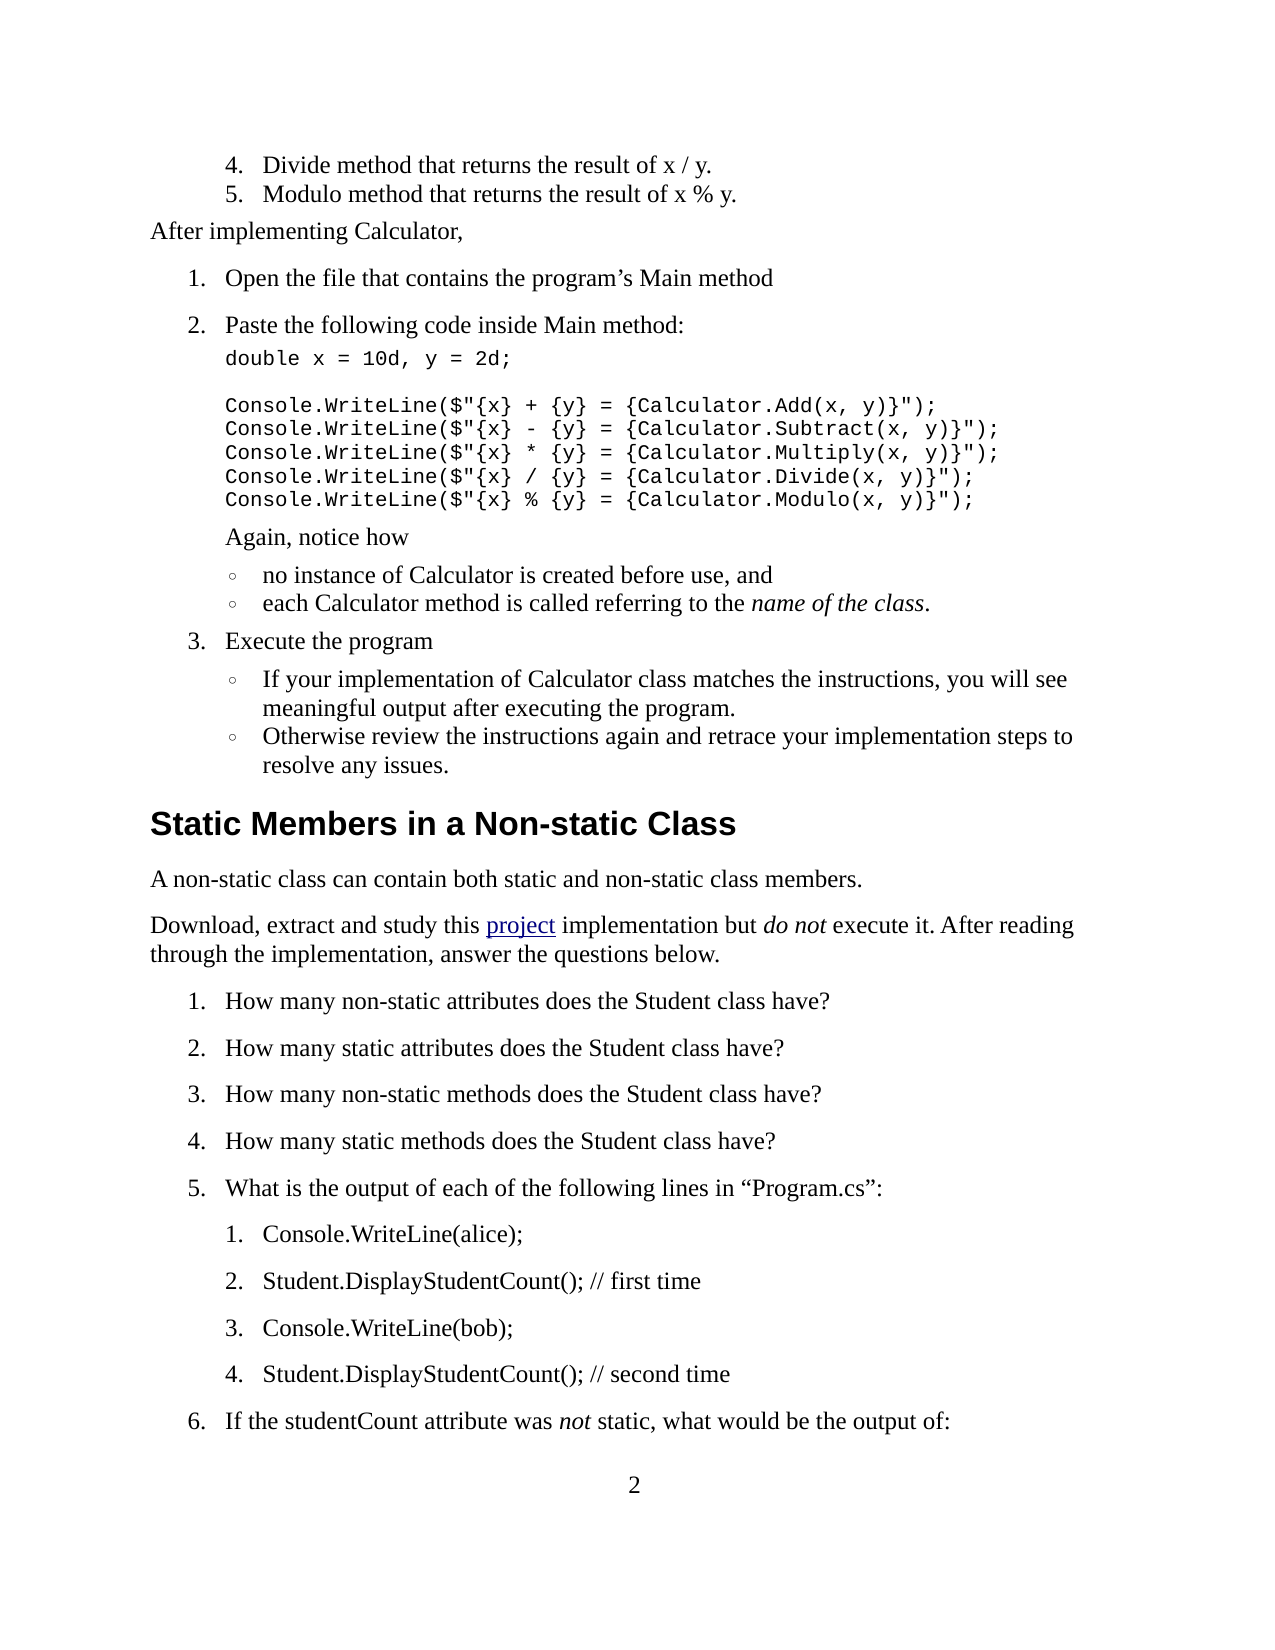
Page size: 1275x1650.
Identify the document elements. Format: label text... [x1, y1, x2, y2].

list Console.WriteLine($"{x} - {y} = {Calculator.Subtract(x, y)}"); [187, 418, 1125, 442]
list Otherwise review the instructions again and retrace your implementation steps to resolve any issues. [225, 721, 1125, 779]
list Console.WriteLine($"{x} * {y} = {Calculator.Multiply(x, y)}"); [187, 442, 1125, 466]
list Divide method that returns the result of x / y. [225, 150, 1125, 179]
list Paste the following code inside Main method: [187, 310, 1125, 338]
list If the studentCount attribute was not static, what would be the output of: [187, 1406, 1125, 1435]
list If your implementation of Calculator class matches the instructions, you will see meaningful output after executing the program. [225, 664, 1125, 721]
text Download, extract and study this project implementation but do not execute it. After reading through the implementation, answer the questions below. [150, 911, 1125, 968]
list What is the output of each of the following lines in “Program.cs”: [187, 1173, 1125, 1201]
list Student.DisplayStudentCount(); // second time [225, 1359, 1125, 1388]
list How many static attributes does the Student class have? [187, 1033, 1125, 1061]
subtitle Static Members in a Non-static Class [150, 804, 1125, 842]
text A non-static class can contain both static and non-static class members. [150, 864, 1125, 893]
list no instance of Calculator is created before use, and [225, 560, 1125, 588]
list Open the file that contains the program’s Main method [187, 263, 1125, 292]
list double x = 10d, y = 2d; [187, 347, 1125, 371]
list Console.WriteLine(alice); [225, 1219, 1125, 1248]
list each Calculator method is called referring to the name of the class. [225, 588, 1125, 617]
list Console.WriteLine(bob); [225, 1313, 1125, 1341]
text After implementing Calculator, [150, 216, 1125, 245]
list How many non-static methods does the Student class have? [187, 1079, 1125, 1108]
list Modulo method that returns the result of x % y. [225, 179, 1125, 207]
list Console.WriteLine($"{x} % {y} = {Calculator.Modulo(x, y)}"); [187, 489, 1125, 513]
list How many static methods does the Student class have? [187, 1126, 1125, 1155]
list Console.WriteLine($"{x} + {y} = {Calculator.Add(x, y)}"); [187, 395, 1125, 418]
list Student.DisplayStudentCount(); // first time [225, 1266, 1125, 1295]
list Console.WriteLine($"{x} / {y} = {Calculator.Divide(x, y)}"); [187, 466, 1125, 489]
list Execute the program [187, 626, 1125, 655]
list How many non-static attributes does the Student class have? [187, 986, 1125, 1015]
list Again, notice how [187, 522, 1125, 551]
